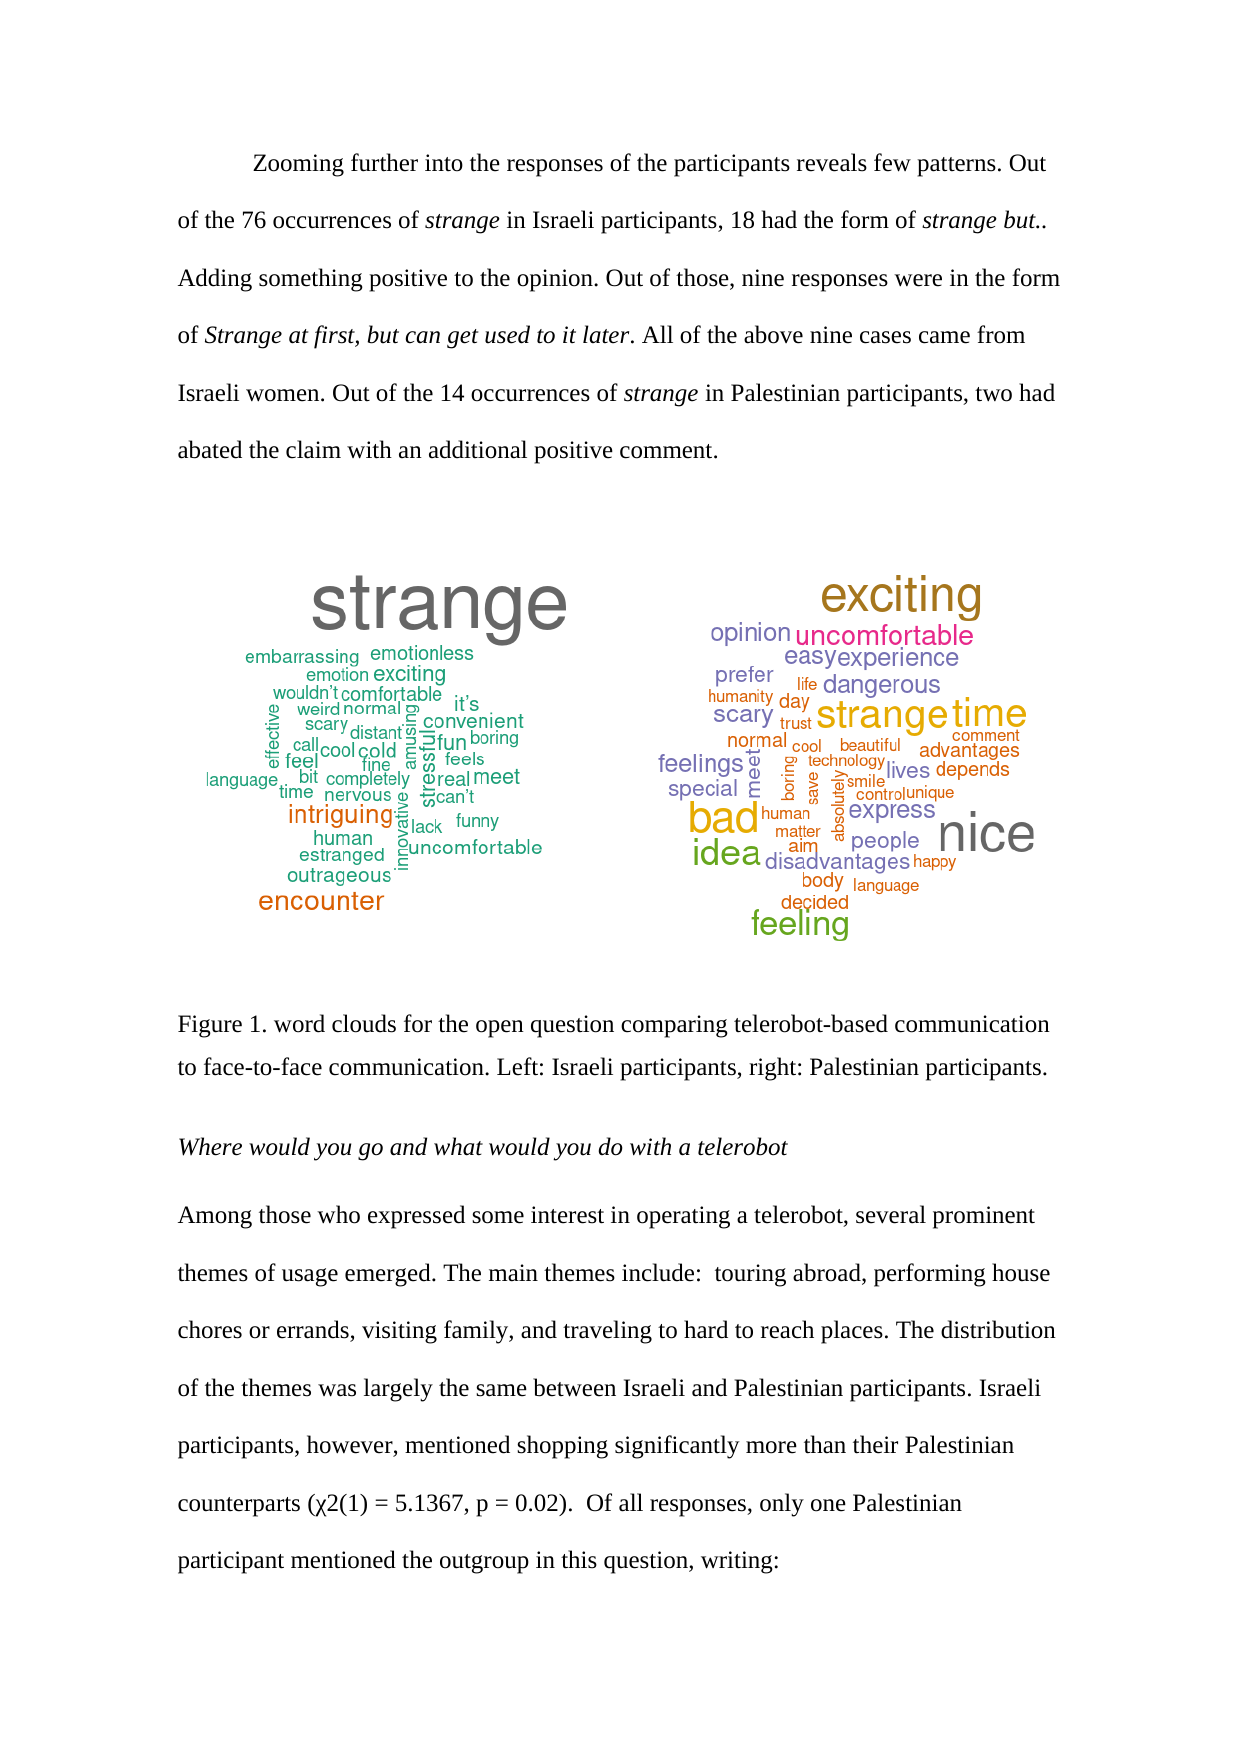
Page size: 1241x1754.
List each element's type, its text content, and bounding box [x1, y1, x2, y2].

picture [206, 575, 1034, 941]
subtitle Where would you go and what would you do with a telerobot [177, 1132, 1004, 1161]
text Among those who expressed some interest in operating a telerobot, several prominent themes of usage emerged. The main themes include: touring abroad, performing house chores or errands, visiting family, and traveling to hard to reach places. The distribution of the themes was largely the same between Israeli and Palestinian participants. Israeli participants, however, mentioned shopping significantly more than their Palestinian counterparts (χ2(1) = 5.1367, p = 0.02). Of all responses, only one Palestinian participant mentioned the outgroup in this question, writing: [177, 1201, 1063, 1574]
text Figure 1. word clouds for the open question comparing telerobot-based communication to face-to-face communication. Left: Israeli participants, right: Palestinian participants. [177, 600, 1063, 1081]
text Zooming further into the responses of the participants reveals few patterns. Out of the 76 occurrences of strange in Israeli participants, 18 had the form of strange but.. Adding something positive to the opinion. Out of those, nine responses were in the form of Strange at first, but can get used to it later. All of the above nine cases came from Israeli women. Out of the 14 occurrences of strange in Palestinian participants, two had abated the claim with an additional positive comment. [177, 148, 1063, 464]
